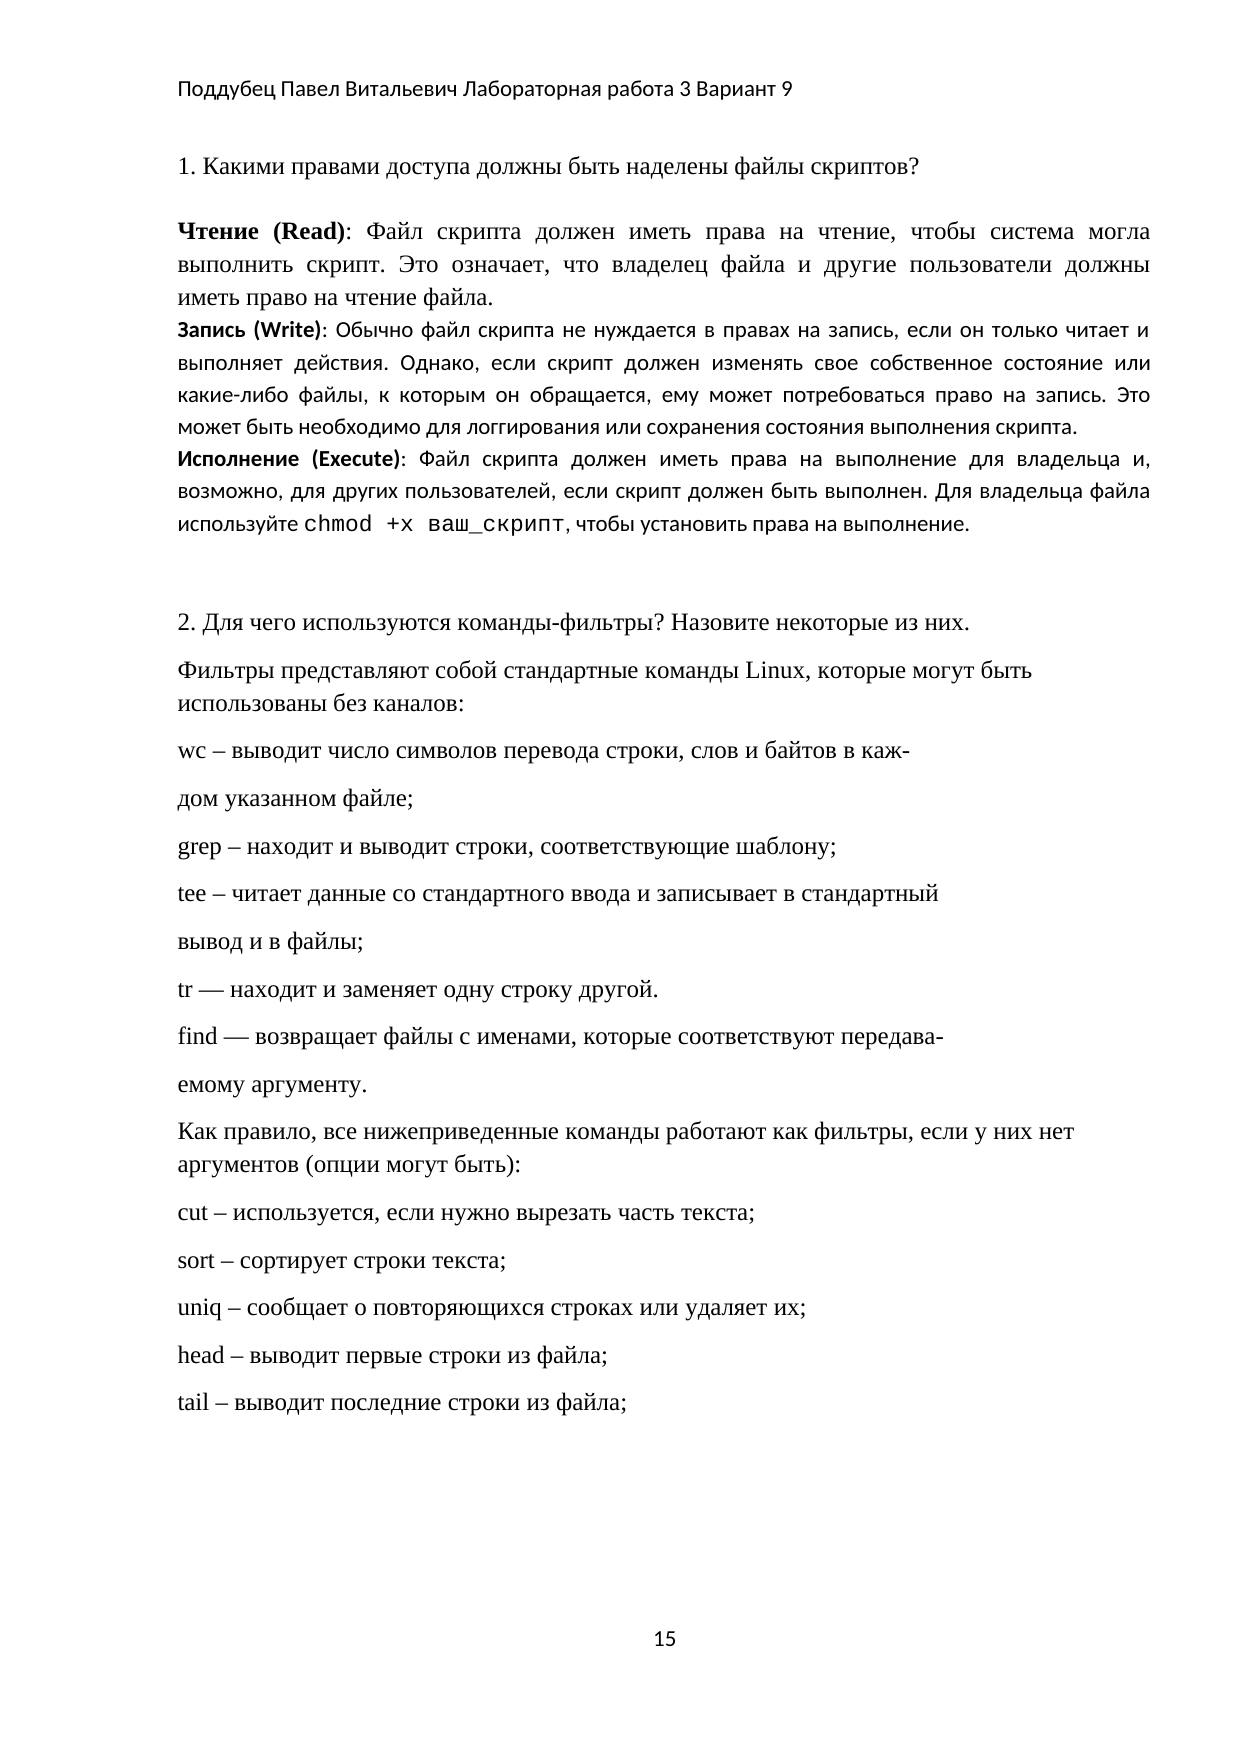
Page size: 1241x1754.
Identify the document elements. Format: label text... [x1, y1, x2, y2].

text Как правило, все нижеприведенные команды работают как фильтры, если у них нет аргументов (опции могут быть): [177, 1116, 1152, 1178]
text cut – используется, если нужно вырезать часть текста; [177, 1197, 1152, 1226]
text head – выводит первые строки из файла; [177, 1340, 1152, 1369]
text 1. Какими прaвами доступа должны быть наделены файлы скриптов? [177, 151, 1152, 180]
text wc – выводит число символов перевода строки, слов и байтов в каж- [177, 736, 1152, 764]
text tail – выводит последние строки из файла; [177, 1387, 1152, 1416]
text вывод и в файлы; [177, 926, 1152, 955]
text tr — находит и заменяет одну строку другой. [177, 974, 1152, 1002]
text емому аргументу. [177, 1069, 1152, 1098]
text дом указанном файле; [177, 783, 1152, 812]
text grep – находит и выводит строки, соответствующие шаблону; [177, 831, 1152, 859]
text Фильтры представляют собой стандартные команды Linux, которые могут быть использованы без каналов: [177, 655, 1152, 717]
text uniq – сообщает о повторяющихся строках или удаляет их; [177, 1292, 1152, 1321]
text Запись (Write): Обычно файл скрипта не нуждается в правах на запись, если он только читает и выполняет действия. Однако, если скрипт должен изменять свое собственное состояние или какие-либо файлы, к которым он обращается, ему может потребоваться право на запись. Это может быть необходимо для логгирования или сохранения состояния выполнения скрипта. [177, 316, 1152, 440]
text tee – читает данные со стандартного ввода и записывает в стандартный [177, 878, 1152, 907]
text find — возвращает файлы с именами, которые соответствуют передава- [177, 1021, 1152, 1050]
text Исполнение (Execute): Файл скрипта должен иметь права на выполнение для владельца и, возможно, для других пользователей, если скрипт должен быть выполнен. Для владельца файла используйте chmod +x ваш_скрипт, чтобы установить права на выполнение. [177, 444, 1152, 538]
text sort – сортирует строки текста; [177, 1245, 1152, 1273]
text 2. Для чего используются команды-фильтры? Назовите некоторые из них. [177, 607, 1152, 636]
text Чтение (Read): Файл скрипта должен иметь права на чтение, чтобы система могла выполнить скрипт. Это означает, что владелец файла и другие пользователи должны иметь право на чтение файла. [177, 216, 1152, 311]
